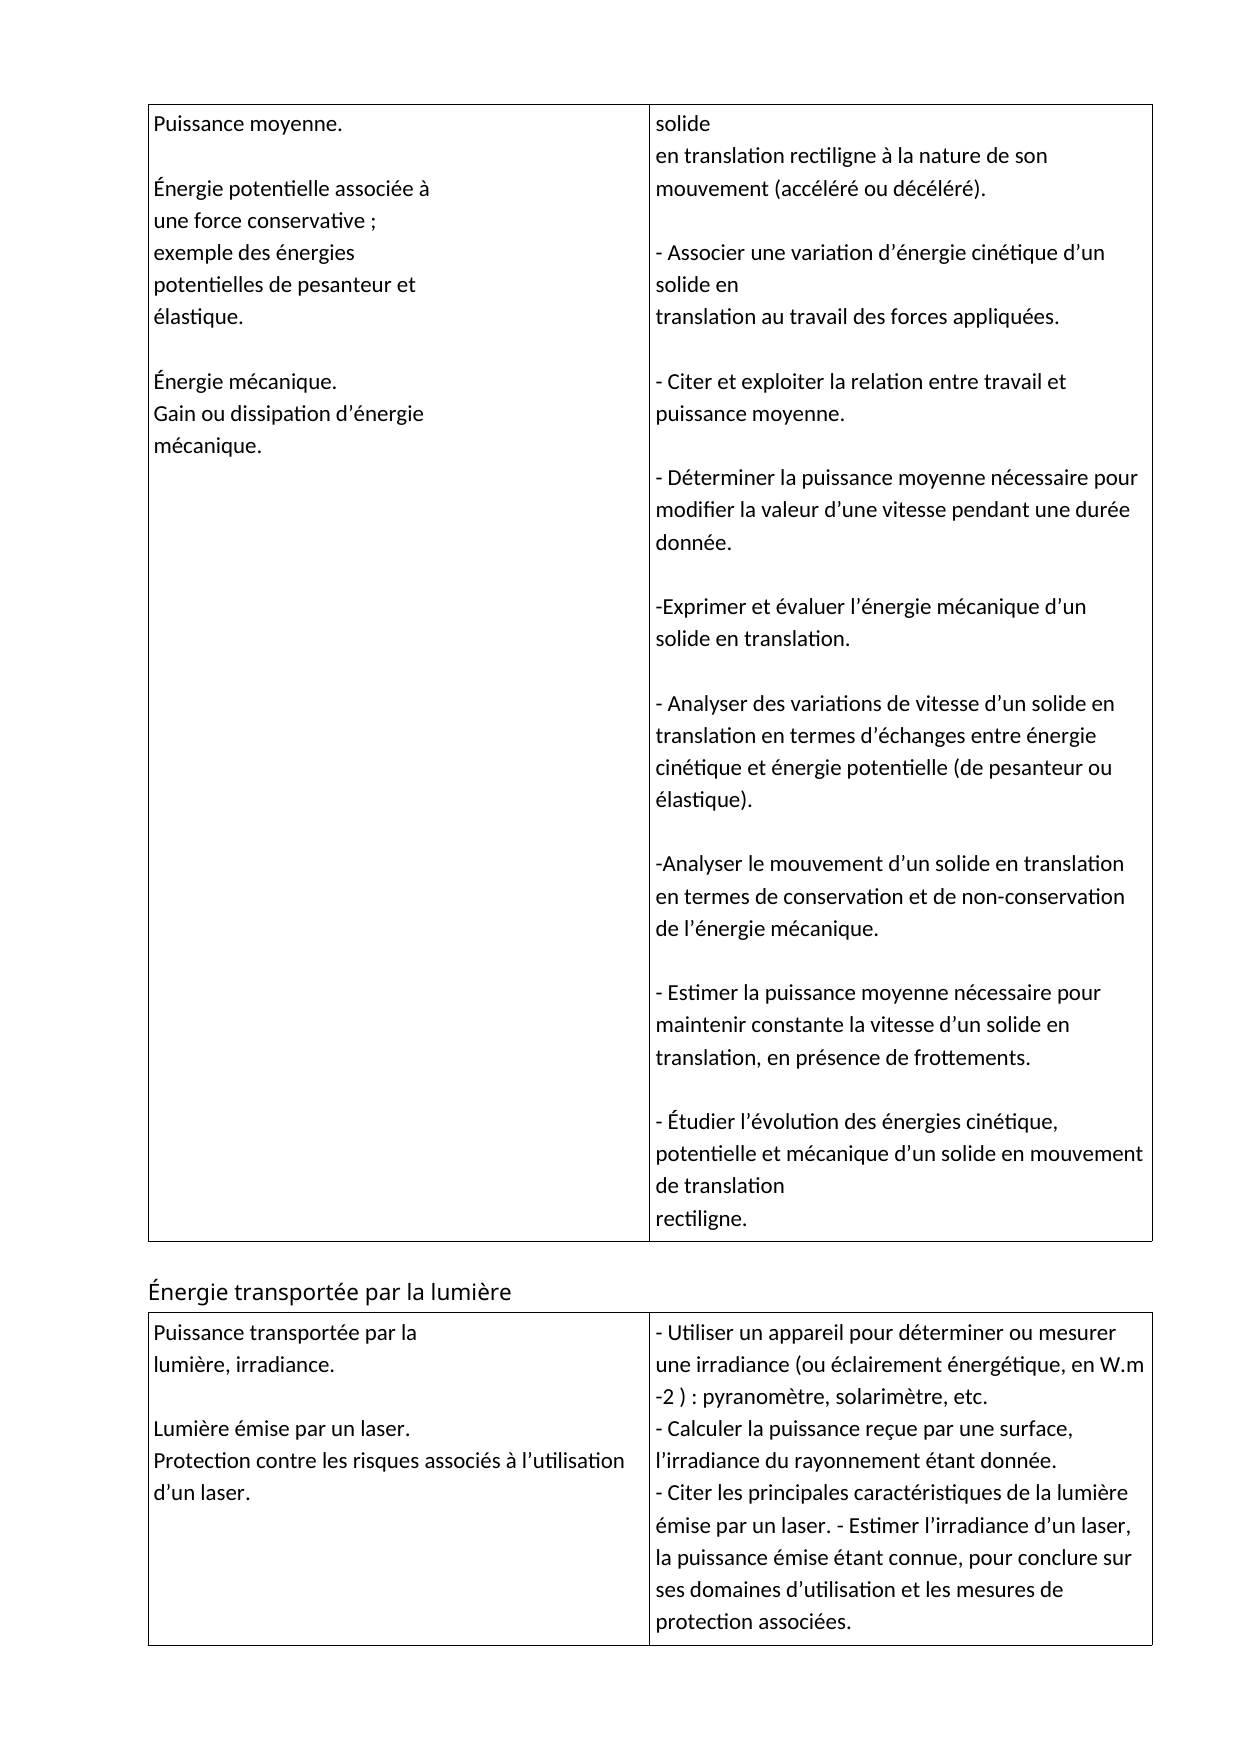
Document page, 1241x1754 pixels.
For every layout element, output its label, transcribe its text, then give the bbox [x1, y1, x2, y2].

table_header Puissance transportée par la lumière, irradiance. Lumière émise par un laser. Protection contre les risques associés à l’utilisation d’un laser. [149, 1313, 649, 1645]
text Énergie transportée par la lumière [148, 1277, 1152, 1307]
table_cell solide en translation rectiligne à la nature de son mouvement (accéléré ou décéléré). - Associer une variation d’énergie cinétique d’un solide en translation au travail des forces appliquées. - Citer et exploiter la relation entre travail et puissance moyenne. - Déterminer la puissance moyenne nécessaire pour modifier la valeur d’une vitesse pendant une durée donnée. -Exprimer et évaluer l’énergie mécanique d’un solide en translation. - Analyser des variations de vitesse d’un solide en translation en termes d’échanges entre énergie cinétique et énergie potentielle (de pesanteur ou élastique). -Analyser le mouvement d’un solide en translation en termes de conservation et de non-conservation de l’énergie mécanique. - Estimer la puissance moyenne nécessaire pour maintenir constante la vitesse d’un solide en translation, en présence de frottements. - Étudier l’évolution des énergies cinétique, potentielle et mécanique d’un solide en mouvement de translation rectiligne. [650, 105, 1152, 1241]
table_cell Puissance moyenne. Énergie potentielle associée à une force conservative ; exemple des énergies potentielles de pesanteur et élastique. Énergie mécanique. Gain ou dissipation d’énergie mécanique. [149, 105, 649, 1241]
table_header - Utiliser un appareil pour déterminer ou mesurer une irradiance (ou éclairement énergétique, en W.m -2 ) : pyranomètre, solarimètre, etc. - Calculer la puissance reçue par une surface, l’irradiance du rayonnement étant donnée. - Citer les principales caractéristiques de la lumière émise par un laser. - Estimer l’irradiance d’un laser, la puissance émise étant connue, pour conclure sur ses domaines d’utilisation et les mesures de protection associées. [650, 1313, 1152, 1645]
